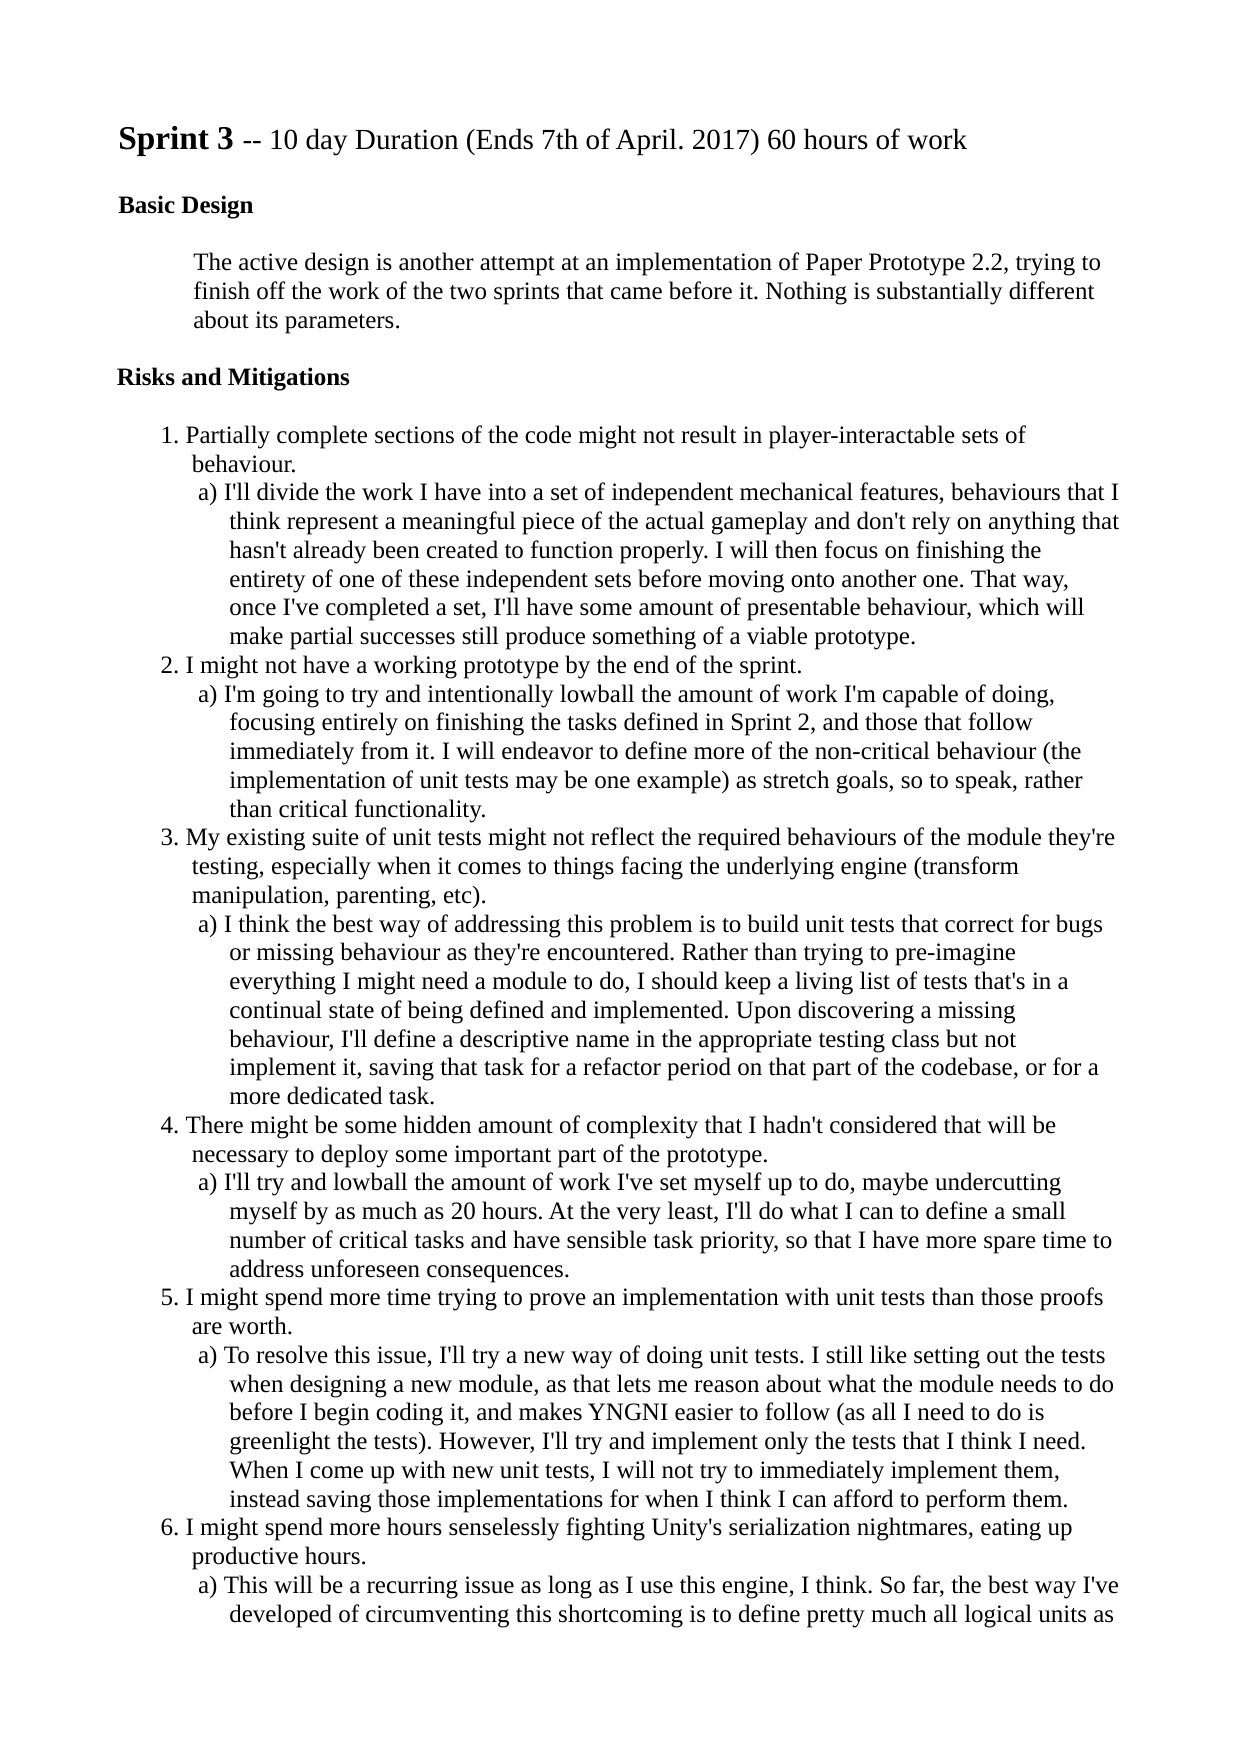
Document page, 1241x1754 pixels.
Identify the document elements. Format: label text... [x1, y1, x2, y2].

text The active design is another attempt at an implementation of Paper Prototype 2.2, trying to finish off the work of the two sprints that came before it. Nothing is substantially different about its parameters. [193, 247, 1122, 334]
text Sprint 3 -- 10 day Duration (Ends 7th of April. 2017) 60 hours of work [118, 118, 1122, 156]
text Basic Design [118, 190, 1122, 219]
list There might be some hidden amount of complexity that I hadn't considered that will be necessary to deploy some important part of the prototype. [154, 1110, 1122, 1167]
list My existing suite of unit tests might not reflect the required behaviours of the module they're testing, especially when it comes to things facing the underlying engine (transform manipulation, parenting, etc). [154, 822, 1122, 909]
list I might spend more time trying to prove an implementation with unit tests than those proofs are worth. [154, 1282, 1122, 1340]
list I think the best way of addressing this problem is to build unit tests that correct for bugs or missing behaviour as they're encountered. Rather than trying to pre-imagine everything I might need a module to do, I should keep a living list of tests that's in a continual state of being defined and implemented. Upon discovering a missing behaviour, I'll define a descriptive name in the appropriate testing class but not implement it, saving that task for a refactor period on that part of the codebase, or for a more dedicated task. [192, 909, 1122, 1110]
list This will be a recurring issue as long as I use this engine, I think. So far, the best way I've developed of circumventing this shortcoming is to define pretty much all logical units as [192, 1570, 1122, 1627]
list To resolve this issue, I'll try a new way of doing unit tests. I still like setting out the tests when designing a new module, as that lets me reason about what the module needs to do before I begin coding it, and makes YNGNI easier to follow (as all I need to do is greenlight the tests). However, I'll try and implement only the tests that I think I need. When I come up with new unit tests, I will not try to immediately implement them, instead saving those implementations for when I think I can afford to perform them. [192, 1340, 1122, 1512]
text Risks and Mitigations [117, 362, 1122, 391]
list I'm going to try and intentionally lowball the amount of work I'm capable of doing, focusing entirely on finishing the tasks defined in Sprint 2, and those that follow immediately from it. I will endeavor to define more of the non-critical behaviour (the implementation of unit tests may be one example) as stretch goals, so to speak, rather than critical functionality. [192, 679, 1122, 822]
list I'll divide the work I have into a set of independent mechanical features, behaviours that I think represent a meaningful piece of the actual gameplay and don't rely on anything that hasn't already been created to function properly. I will then focus on finishing the entirety of one of these independent sets before moving onto another one. That way, once I've completed a set, I'll have some amount of presentable behaviour, which will make partial successes still produce something of a viable prototype. [192, 477, 1122, 650]
list I might spend more hours senselessly fighting Unity's serialization nightmares, eating up productive hours. [154, 1512, 1122, 1570]
list I'll try and lowball the amount of work I've set myself up to do, maybe undercutting myself by as much as 20 hours. At the very least, I'll do what I can to define a small number of critical tasks and have sensible task priority, so that I have more spare time to address unforeseen consequences. [192, 1167, 1122, 1282]
list Partially complete sections of the code might not result in player-interactable sets of behaviour. [154, 420, 1122, 477]
list I might not have a working prototype by the end of the sprint. [154, 650, 1122, 679]
